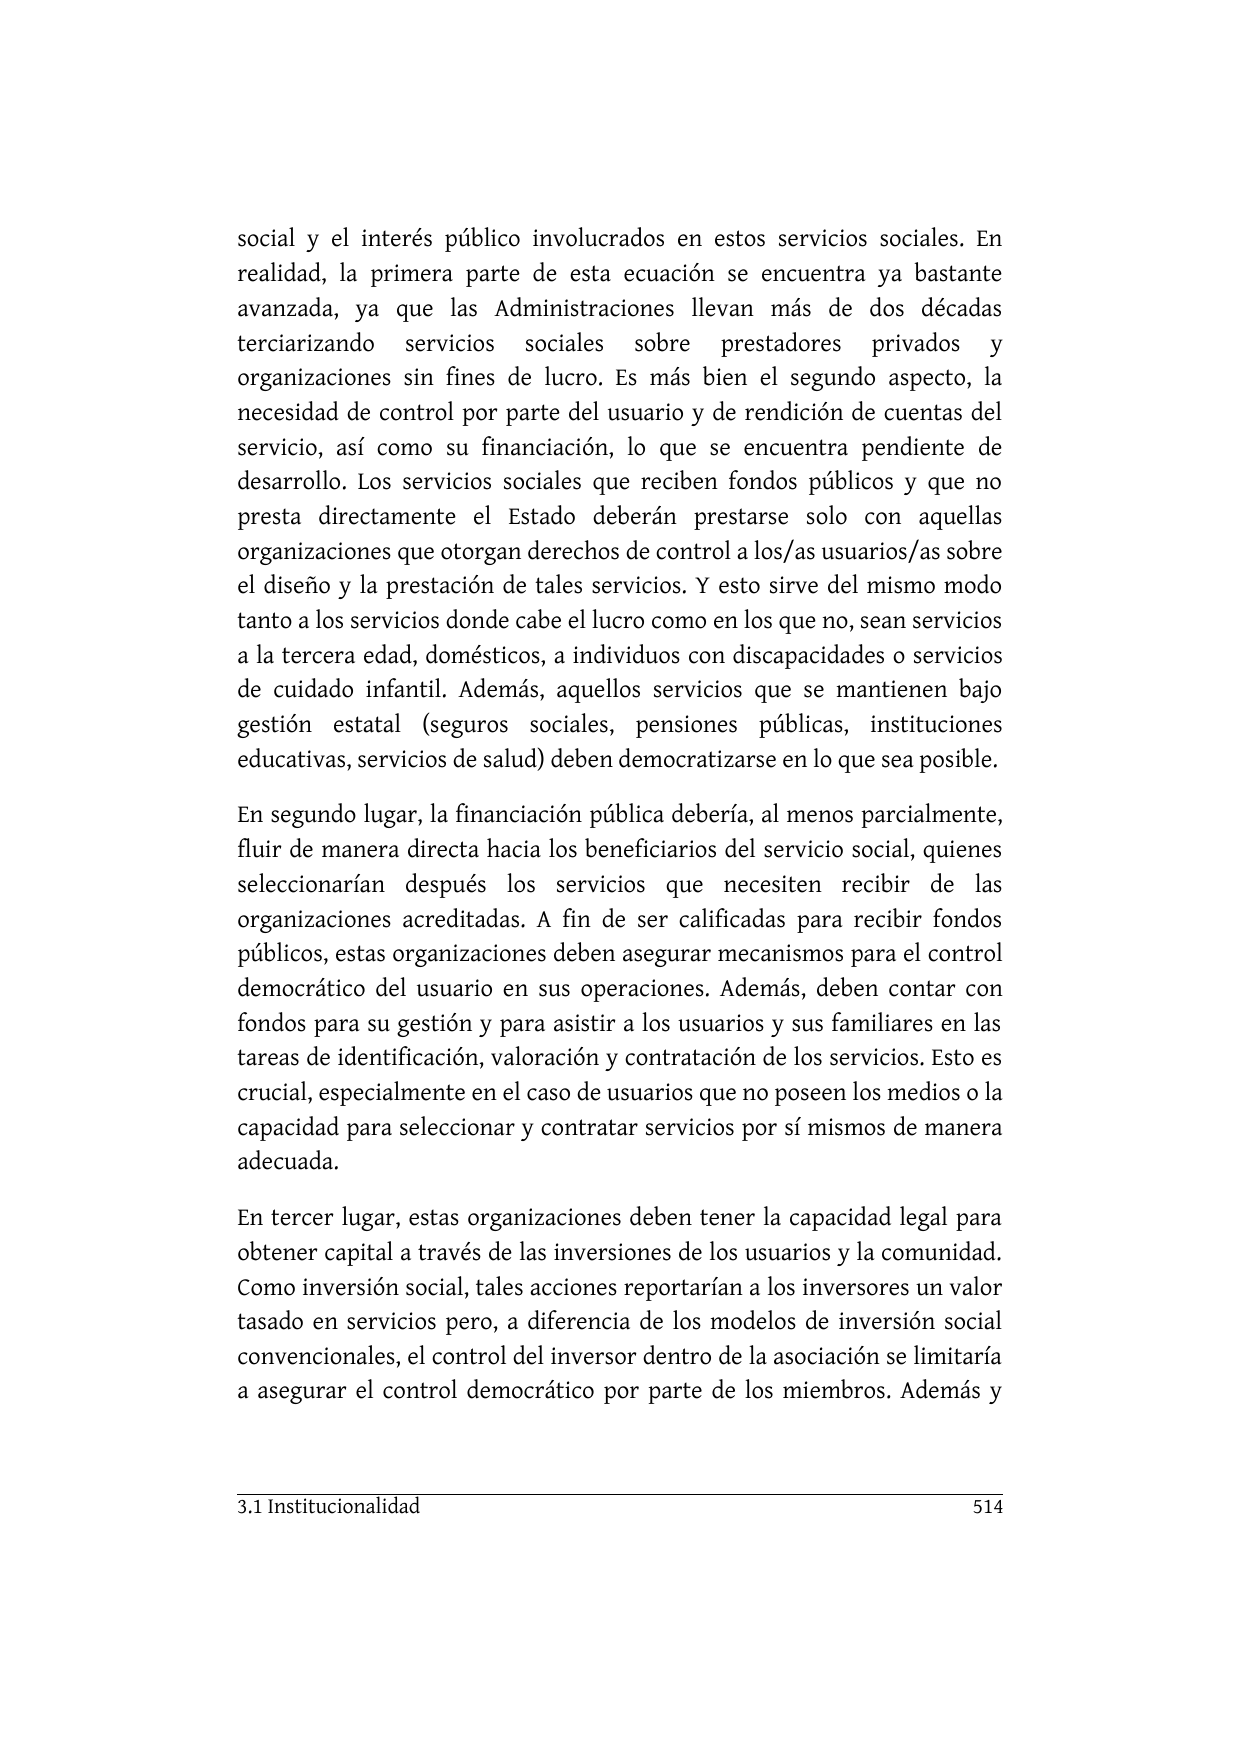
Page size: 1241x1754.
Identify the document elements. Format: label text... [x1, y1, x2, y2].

text social y el interés público involucrados en estos servicios sociales. En realidad, la primera parte de esta ecuación se encuentra ya bastante avanzada, ya que las Administraciones llevan más de dos décadas terciarizando servicios sociales sobre prestadores privados y organizaciones sin fines de lucro. Es más bien el segundo aspecto, la necesidad de control por parte del usuario y de rendición de cuentas del servicio, así como su financiación, lo que se encuentra pendiente de desarrollo. Los servicios sociales que reciben fondos públicos y que no presta directamente el Estado deberán prestarse solo con aquellas organizaciones que otorgan derechos de control a los/as usuarios/as sobre el diseño y la prestación de tales servicios. Y esto sirve del mismo modo tanto a los servicios donde cabe el lucro como en los que no, sean servicios a la tercera edad, domésticos, a individuos con discapacidades o servicios de cuidado infantil. Además, aquellos servicios que se mantienen bajo gestión estatal (seguros sociales, pensiones públicas, instituciones educativas, servicios de salud) deben democratizarse en lo que sea posible. [237, 225, 1003, 774]
text En tercer lugar, estas organizaciones deben tener la capacidad legal para obtener capital a través de las inversiones de los usuarios y la comunidad. Como inversión social, tales acciones reportarían a los inversores un valor tasado en servicios pero, a diferencia de los modelos de inversión social convencionales, el control del inversor dentro de la asociación se limitaría a asegurar el control democrático por parte de los miembros. Además y [237, 1204, 1003, 1406]
text En segundo lugar, la financiación pública debería, al menos parcialmente, fluir de manera directa hacia los beneficiarios del servicio social, quienes seleccionarían después los servicios que necesiten recibir de las organizaciones acreditadas. A fin de ser calificadas para recibir fondos públicos, estas organizaciones deben asegurar mecanismos para el control democrático del usuario en sus operaciones. Además, deben contar con fondos para su gestión y para asistir a los usuarios y sus familiares en las tareas de identificación, valoración y contratación de los servicios. Esto es crucial, especialmente en el caso de usuarios que no poseen los medios o la capacidad para seleccionar y contratar servicios por sí mismos de manera adecuada. [237, 801, 1003, 1177]
